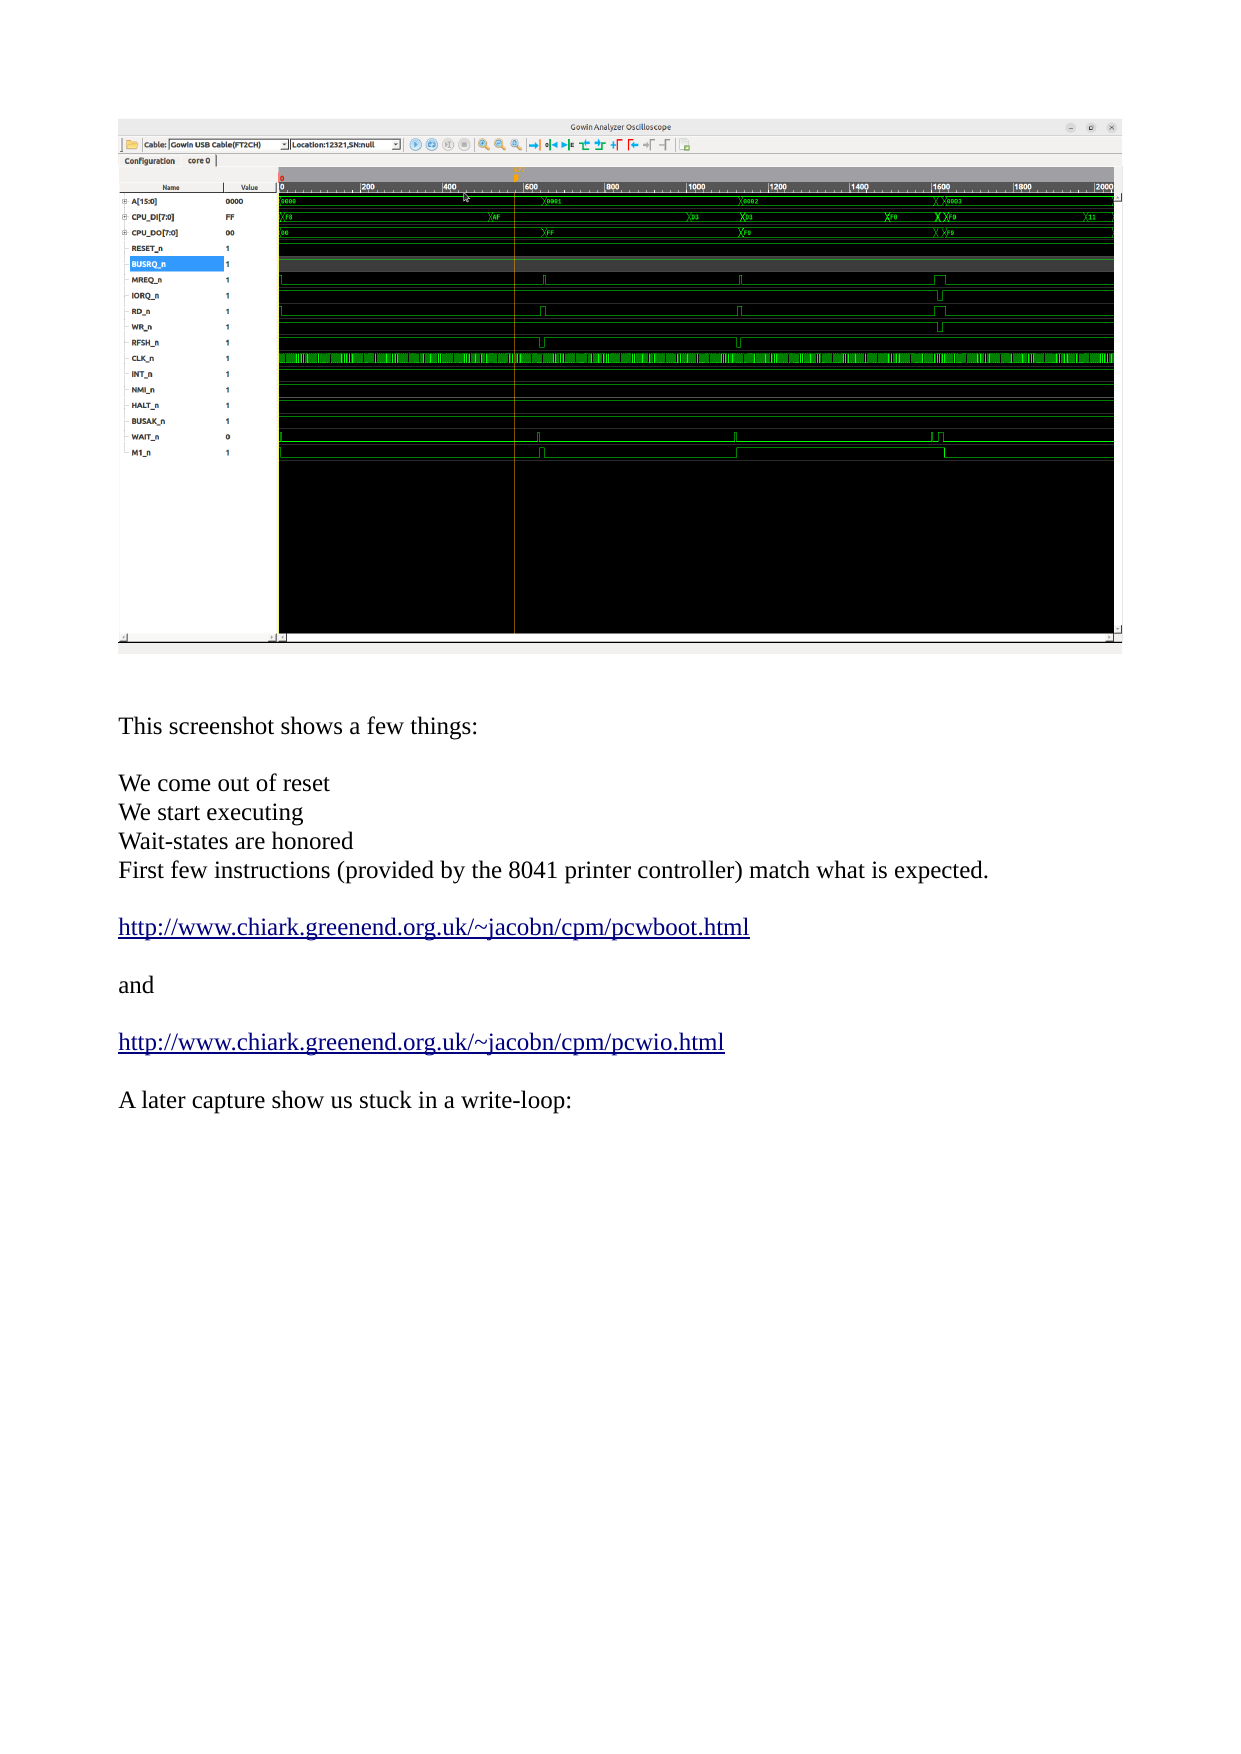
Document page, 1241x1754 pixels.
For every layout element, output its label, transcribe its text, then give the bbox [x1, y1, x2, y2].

text This screenshot shows a few things: [118, 711, 1122, 740]
text We start executing [118, 797, 1122, 826]
text A later capture show us stuck in a write-loop: [118, 1085, 1122, 1113]
text We come out of reset [118, 768, 1122, 797]
text Wait-states are honored [118, 826, 1122, 855]
picture [118, 118, 1123, 654]
text http://www.chiark.greenend.org.uk/~jacobn/cpm/pcwboot.html [118, 912, 1122, 941]
text First few instructions (provided by the 8041 printer controller) match what is expected. [118, 855, 1122, 883]
text and [118, 970, 1122, 998]
text http://www.chiark.greenend.org.uk/~jacobn/cpm/pcwio.html [118, 1027, 1122, 1056]
